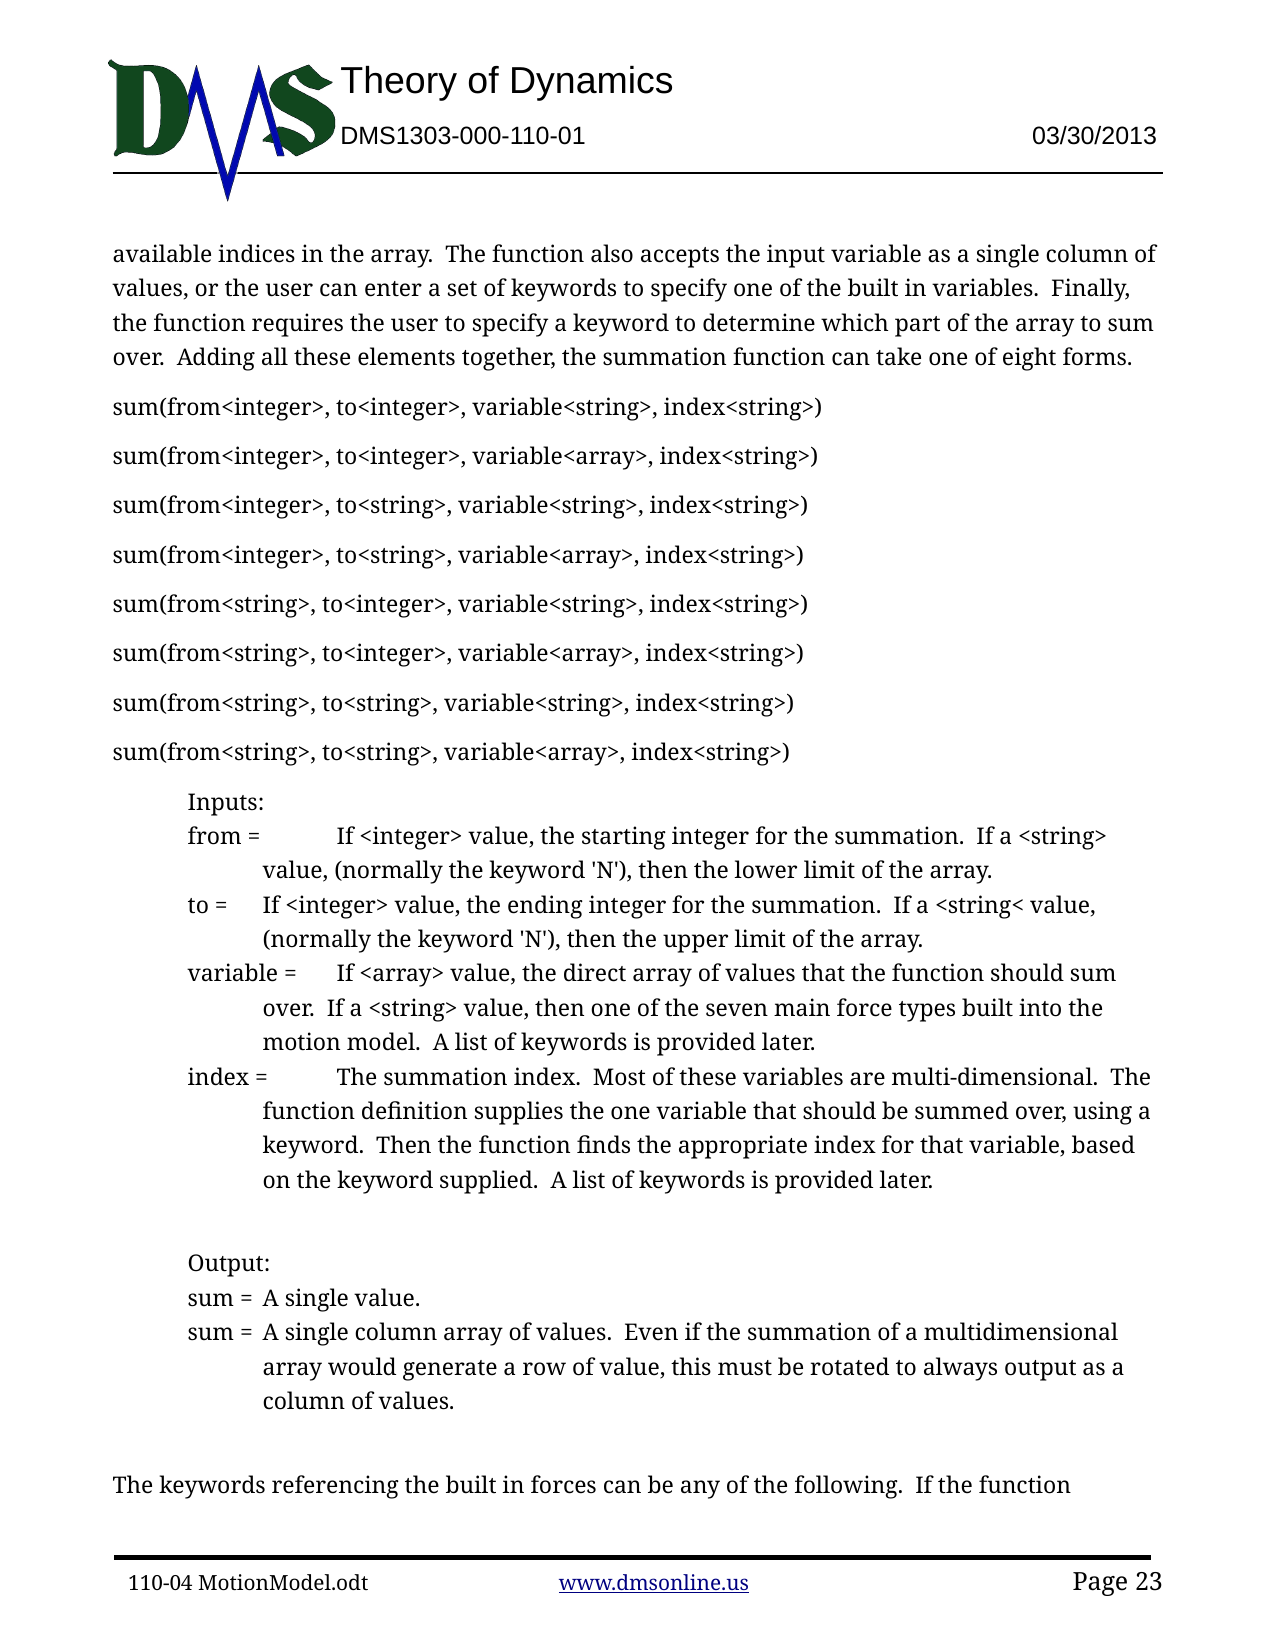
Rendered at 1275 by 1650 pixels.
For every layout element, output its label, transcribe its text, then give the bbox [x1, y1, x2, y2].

text sum = A single value. [187, 1282, 1162, 1313]
text Inputs: [187, 785, 1162, 817]
text index = The summation index. Most of these variables are multi-dimensional. The function definition supplies the one variable that should be summed over, using a keyword. Then the function finds the appropriate index for that variable, based on the keyword supplied. A list of keywords is provided later. [187, 1060, 1162, 1195]
text Output: [187, 1247, 1162, 1278]
text sum(from<integer>, to<integer>, variable<array>, index<string>) [112, 440, 1162, 471]
text from = If <integer> value, the starting integer for the summation. If a <string> value, (normally the keyword 'N'), then the lower limit of the array. [187, 820, 1162, 885]
text sum(from<string>, to<string>, variable<array>, index<string>) [112, 736, 1162, 767]
text The keywords referencing the built in forces can be any of the following. If the function [112, 1468, 1162, 1500]
text sum(from<string>, to<integer>, variable<array>, index<string>) [112, 637, 1162, 668]
text sum(from<integer>, to<integer>, variable<string>, index<string>) [112, 390, 1162, 422]
text available indices in the array. The function also accepts the input variable as a single column of values, or the user can enter a set of keywords to specify one of the built in variables. Finally, the function requires the user to specify a keyword to determine which part of the array to sum over. Adding all these elements together, the summation function can take one of eight forms. [112, 238, 1162, 372]
text to = If <integer> value, the ending integer for the summation. If a <string< value, (normally the keyword 'N'), then the upper limit of the array. [187, 888, 1162, 954]
text sum(from<integer>, to<string>, variable<string>, index<string>) [112, 489, 1162, 520]
text sum(from<string>, to<string>, variable<string>, index<string>) [112, 687, 1162, 718]
text sum(from<integer>, to<string>, variable<array>, index<string>) [112, 538, 1162, 570]
text variable = If <array> value, the direct array of values that the function should sum over. If a <string> value, then one of the seven main force types built into the motion model. A list of keywords is provided later. [187, 957, 1162, 1057]
picture [105, 56, 338, 204]
text sum = A single column array of values. Even if the summation of a multidimensional array would generate a row of value, this must be rotated to always output as a column of values. [187, 1316, 1162, 1416]
text sum(from<string>, to<integer>, variable<string>, index<string>) [112, 588, 1162, 619]
